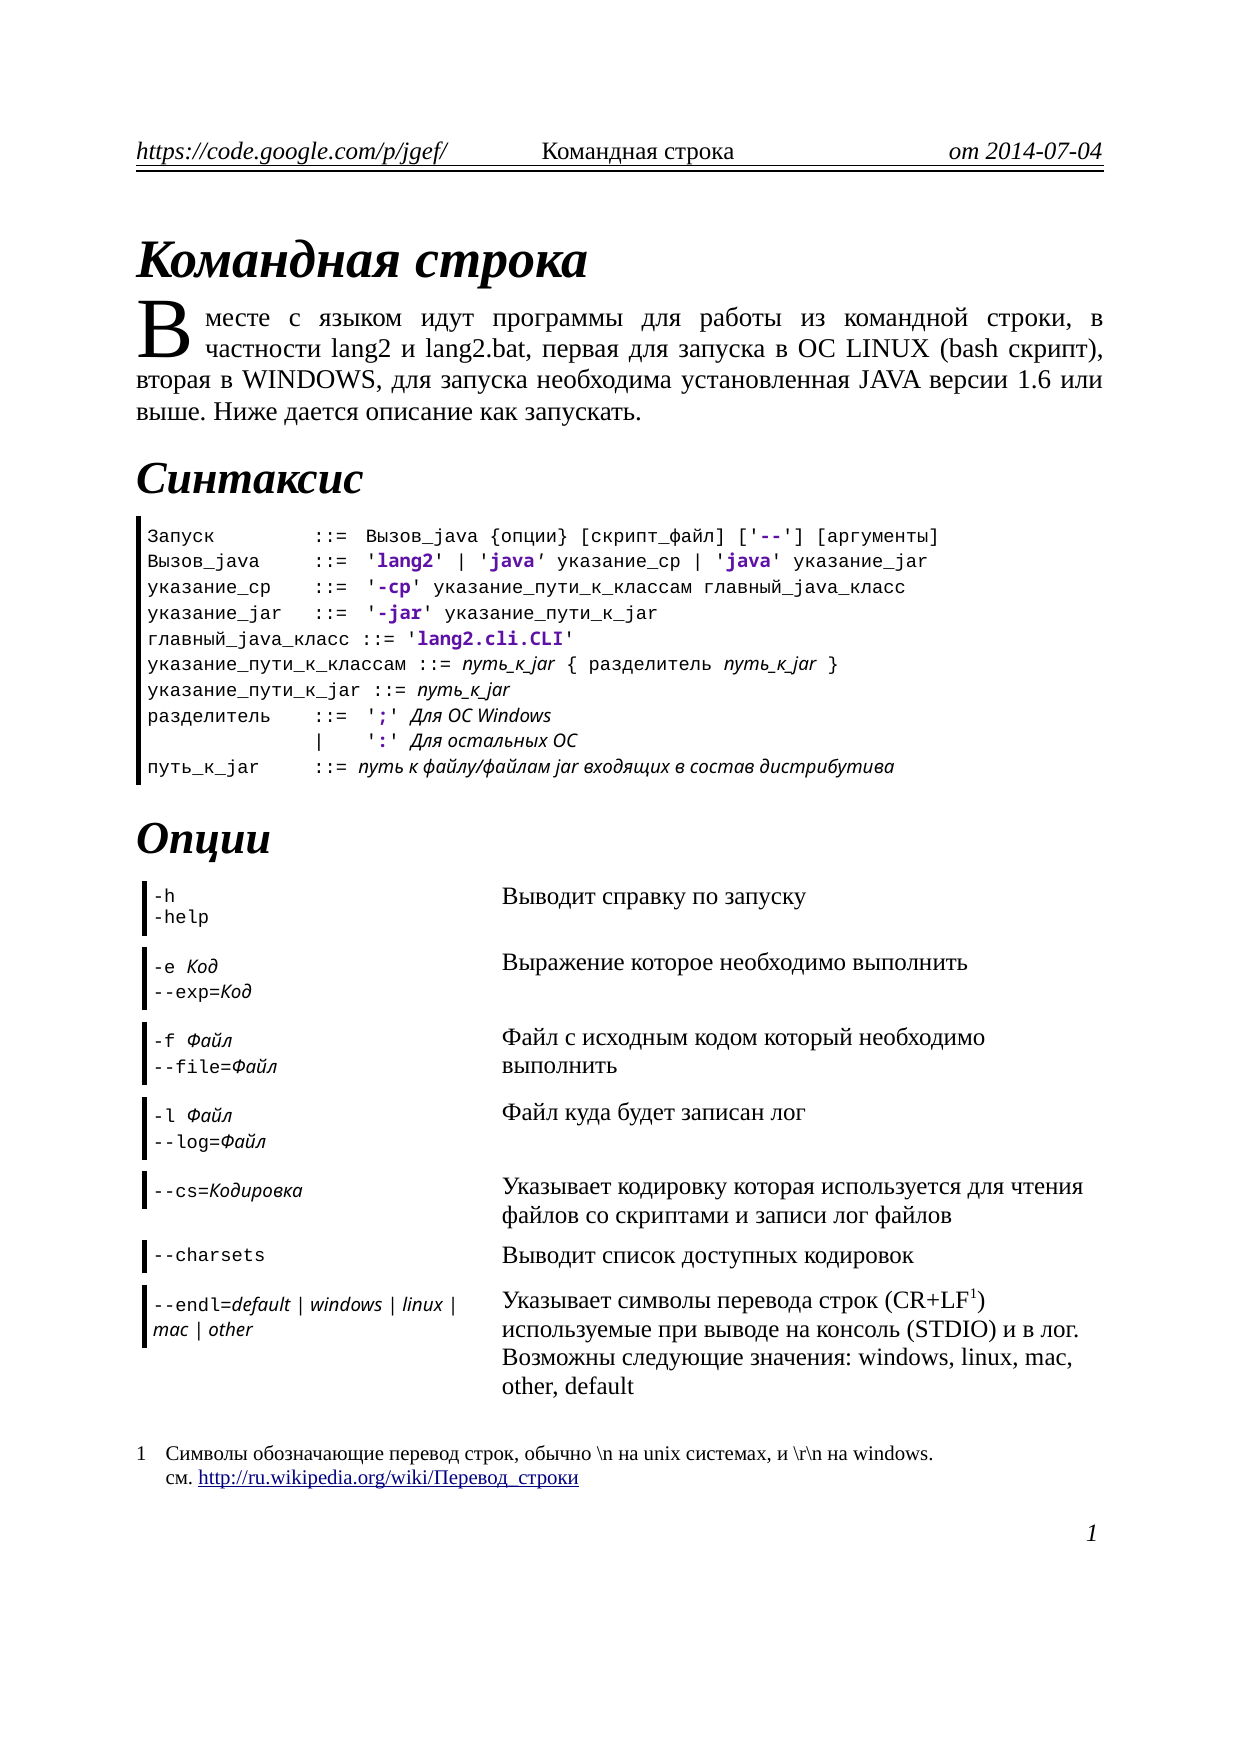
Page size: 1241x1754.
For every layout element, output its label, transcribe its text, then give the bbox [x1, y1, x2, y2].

table_cell --charsets [136, 1235, 496, 1279]
text Вместе с языком идут программы для работы из командной строки, в частности lang2 и lang2.bat, первая для запуска в ОС LINUX (bash скрипт), вторая в WINDOWS, для запуска необходима установленная JAVA версии 1.6 или выше. Ниже дается описание как запускать. [136, 301, 1104, 426]
table_cell Указывает символы перевода строк (CR+LF) используемые при выводе на консоль (STDIO) и в лог. Возможны следующие значения: windows, linux, mac, other, default [496, 1279, 1104, 1406]
text путь_к_jar ::= путь к файлу/файлам jar входящих в состав дистрибутива [141, 753, 1104, 785]
table_cell -e Код --exp=Код [136, 941, 496, 1016]
table_cell Файл с исходным кодом который необходимо выполнить [496, 1016, 1104, 1091]
text указание_cp ::= '-cp' указание_пути_к_классам главный_java_класс [141, 573, 1104, 599]
table_cell -f Файл --file=Файл [136, 1016, 496, 1091]
subtitle Синтаксис [136, 451, 1104, 503]
subtitle Командная строка [136, 226, 1104, 289]
text указание_пути_к_jar ::= путь_к_jar [141, 676, 1104, 702]
table_cell Выражение которое необходимо выполнить [496, 941, 1104, 1016]
text указание_jar ::= '-jar' указание_пути_к_jar [141, 599, 1104, 625]
text Вызов_java ::= 'lang2' | 'java' указание_cp | 'java' указание_jar [141, 548, 1104, 573]
table_cell -l Файл --log=Файл [136, 1091, 496, 1166]
text разделитель ::= ';' Для ОС Windows [141, 702, 1104, 728]
table_cell --cs=Кодировка [136, 1166, 496, 1234]
table_cell Выводит список доступных кодировок [496, 1235, 1104, 1279]
table_cell Файл куда будет записан лог [496, 1091, 1104, 1166]
text указание_пути_к_классам ::= путь_к_jar { разделитель путь_к_jar } [141, 651, 1104, 676]
table_cell --endl=default | windows | linux | mac | other [136, 1279, 496, 1406]
text главный_java_класс ::= 'lang2.cli.CLI' [141, 625, 1104, 651]
table_cell Указывает кодировку которая используется для чтения файлов со скриптами и записи лог файлов [496, 1166, 1104, 1234]
table_header -h -help [136, 875, 496, 941]
subtitle Опции [136, 810, 1104, 863]
table_header Выводит справку по запуску [496, 875, 1104, 941]
text Запуск ::= Вызов_java {опции} [скрипт_файл] ['--'] [аргументы] [141, 516, 1104, 548]
text | ':' Для остальных ОС [141, 728, 1104, 753]
